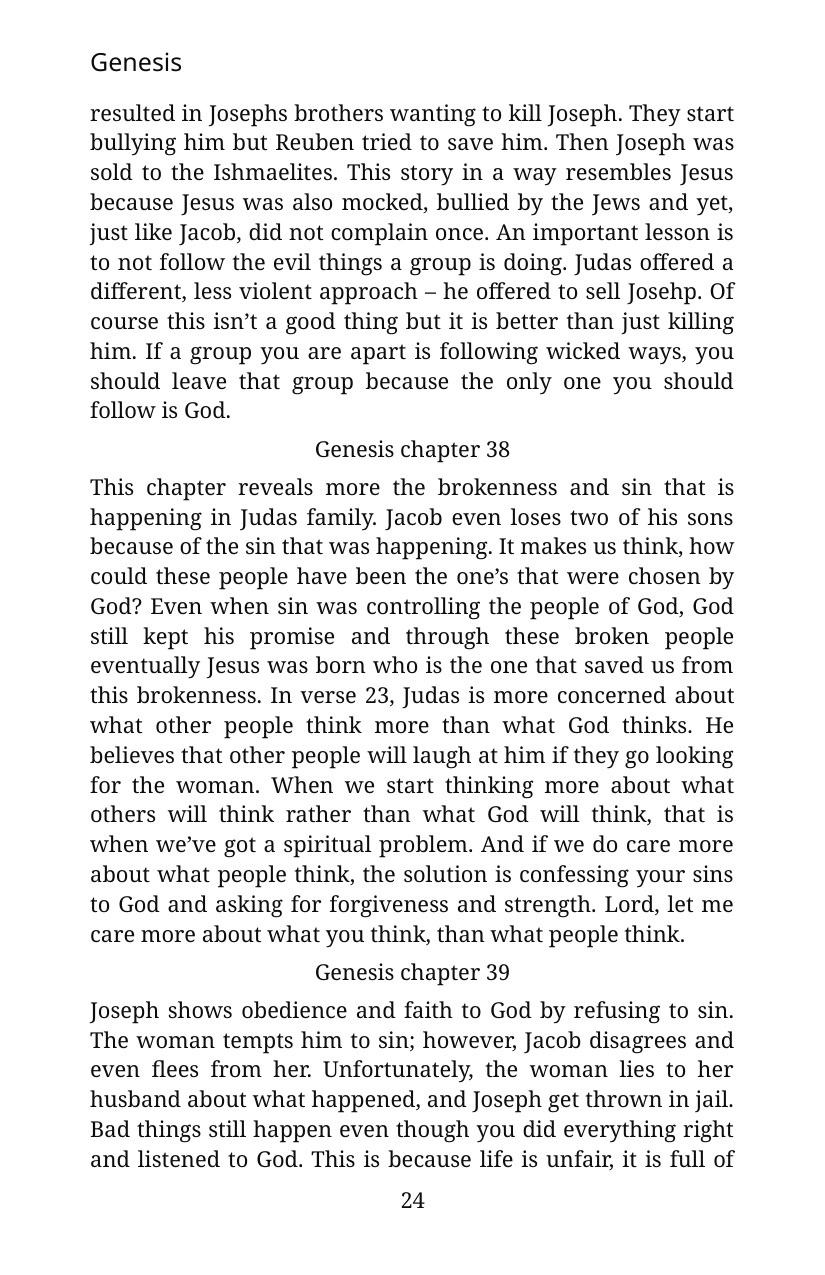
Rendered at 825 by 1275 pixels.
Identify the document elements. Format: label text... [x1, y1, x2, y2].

text Joseph shows obedience and faith to God by refusing to sin. The woman tempts him to sin; however, Jacob disagrees and even flees from her. Unfortunately, the woman lies to her husband about what happened, and Joseph get thrown in jail. Bad things still happen even though you did everything right and listened to God. This is because life is unfair, it is full of [90, 995, 735, 1173]
text Genesis chapter 39 [90, 957, 735, 986]
text Genesis chapter 38 [90, 433, 735, 463]
text This chapter reveals more the brokenness and sin that is happening in Judas family. Jacob even loses two of his sons because of the sin that was happening. It makes us think, how could these people have been the one’s that were chosen by God? Even when sin was controlling the people of God, God still kept his promise and through these broken people eventually Jesus was born who is the one that saved us from this brokenness. In verse 23, Judas is more concerned about what other people think more than what God thinks. He believes that other people will laugh at him if they go looking for the woman. When we start thinking more about what others will think rather than what God will think, that is when we’ve got a spiritual problem. And if we do care more about what people think, the solution is confessing your sins to God and asking for forgiveness and strength. Lord, let me care more about what you think, than what people think. [90, 472, 735, 948]
text resulted in Josephs brothers wanting to kill Joseph. They start bullying him but Reuben tried to save him. Then Joseph was sold to the Ishmaelites. This story in a way resembles Jesus because Jesus was also mocked, bullied by the Jews and yet, just like Jacob, did not complain once. An important lesson is to not follow the evil things a group is doing. Judas offered a different, less violent approach – he offered to sell Josehp. Of course this isn’t a good thing but it is better than just killing him. If a group you are apart is following wicked ways, you should leave that group because the only one you should follow is God. [90, 97, 735, 425]
